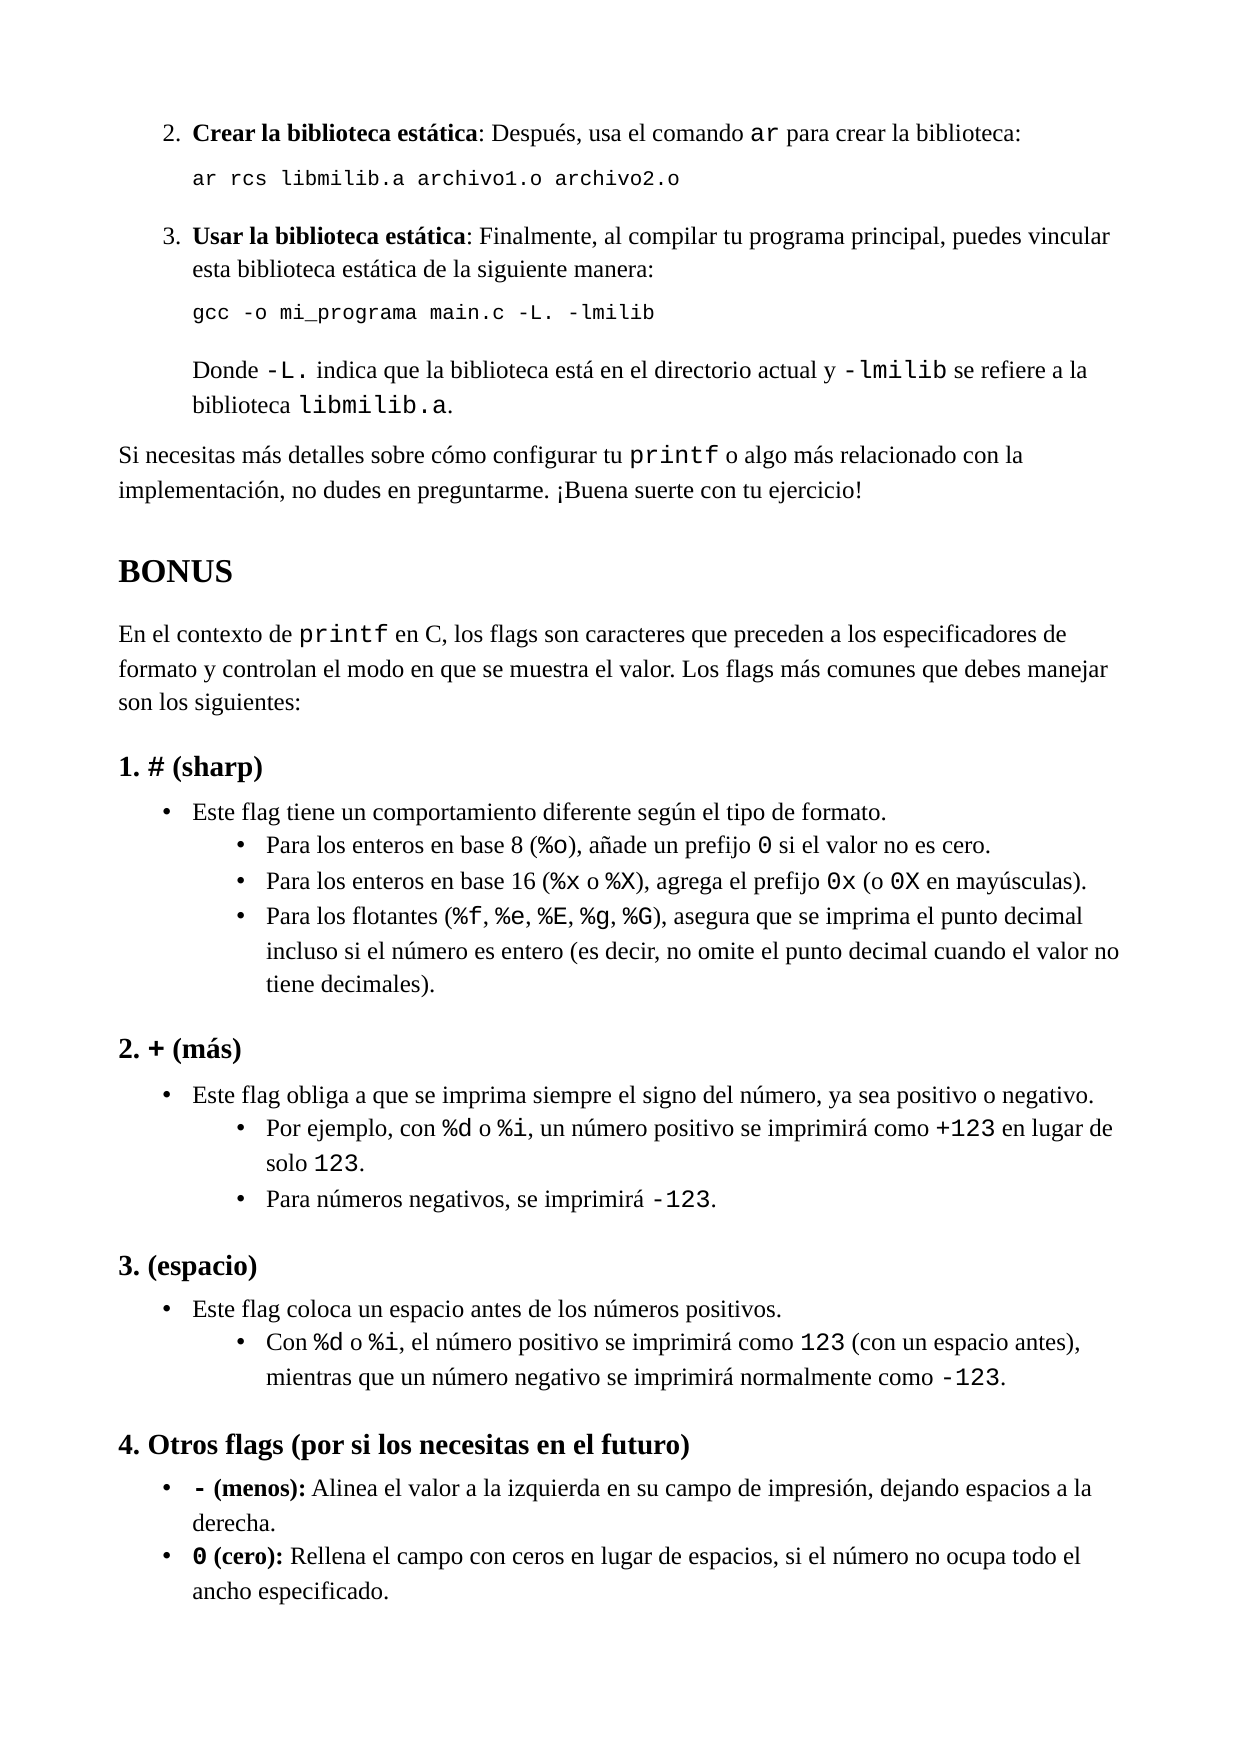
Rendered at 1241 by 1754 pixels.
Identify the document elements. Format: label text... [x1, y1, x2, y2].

list Este flag tiene un comportamiento diferente según el tipo de formato. [162, 797, 1122, 826]
list gcc -o mi_programa main.c -L. -lmilib [162, 302, 1122, 326]
subtitle 2. + (más) [118, 1032, 1122, 1068]
list Este flag coloca un espacio antes de los números positivos. [162, 1294, 1122, 1323]
list Por ejemplo, con %d o %i, un número positivo se imprimirá como +123 en lugar de solo 123. [236, 1113, 1122, 1179]
list ar rcs libmilib.a archivo1.o archivo2.o [162, 168, 1122, 192]
list Para los enteros en base 16 (%x o %X), agrega el prefijo 0x (o 0X en mayúsculas). [236, 866, 1122, 897]
text Si necesitas más detalles sobre cómo configurar tu printf o algo más relacionado con la implementación, no dudes en preguntarme. ¡Buena suerte con tu ejercicio! [118, 440, 1122, 504]
list Con %d o %i, el número positivo se imprimirá como 123 (con un espacio antes), mientras que un número negativo se imprimirá normalmente como -123. [236, 1327, 1122, 1393]
list Para los enteros en base 8 (%o), añade un prefijo 0 si el valor no es cero. [236, 831, 1122, 861]
text BONUS [118, 552, 1122, 590]
text En el contexto de printf en C, los flags son caracteres que preceden a los especificadores de formato y controlan el modo en que se muestra el valor. Los flags más comunes que debes manejar son los siguientes: [118, 619, 1122, 716]
list Para números negativos, se imprimirá -123. [236, 1184, 1122, 1214]
subtitle 4. Otros flags (por si los necesitas en el futuro) [118, 1427, 1122, 1461]
list Para los flotantes (%f, %e, %E, %g, %G), asegura que se imprima el punto decimal incluso si el número es entero (es decir, no omite el punto decimal cuando el valor no tiene decimales). [236, 901, 1122, 998]
list Crear la biblioteca estática: Después, usa el comando ar para crear la biblioteca: [162, 118, 1122, 149]
list Donde -L. indica que la biblioteca está en el directorio actual y -lmilib se refiere a la biblioteca libmilib.a. [162, 355, 1122, 421]
list Usar la biblioteca estática: Finalmente, al compilar tu programa principal, puedes vincular esta biblioteca estática de la siguiente manera: [162, 221, 1122, 283]
list - (menos): Alinea el valor a la izquierda en su campo de impresión, dejando espacios a la derecha. [162, 1473, 1122, 1537]
subtitle 3. (espacio) [118, 1248, 1122, 1282]
list 0 (cero): Rellena el campo con ceros en lugar de espacios, si el número no ocupa todo el ancho especificado. [162, 1541, 1122, 1605]
subtitle 1. # (sharp) [118, 749, 1122, 785]
list Este flag obliga a que se imprima siempre el signo del número, ya sea positivo o negativo. [162, 1080, 1122, 1109]
